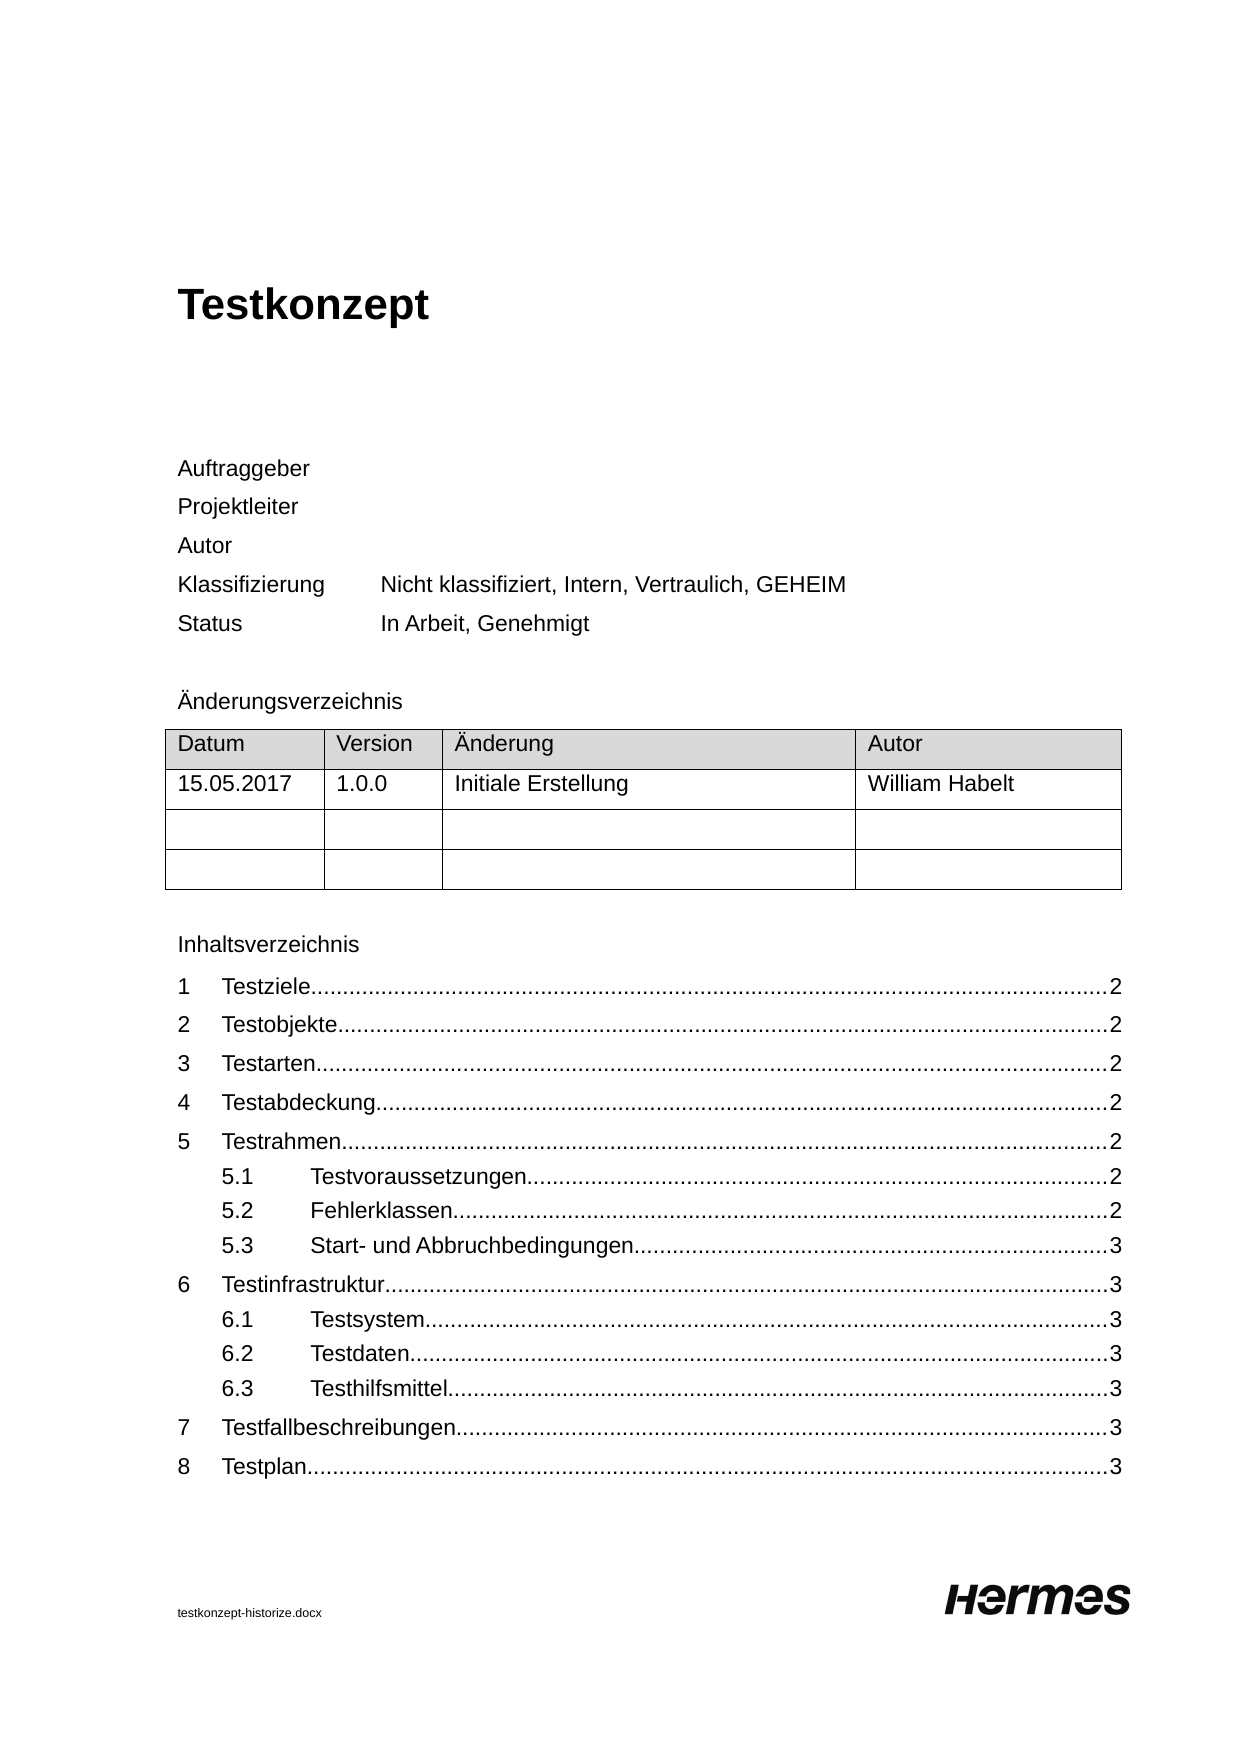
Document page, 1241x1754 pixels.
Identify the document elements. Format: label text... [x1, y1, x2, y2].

text 5.2 Fehlerklassen 2 [221, 1197, 1122, 1224]
table_header Version [325, 730, 442, 769]
text 4 Testabdeckung 2 [177, 1089, 1122, 1116]
text 7 Testfallbeschreibungen 3 [177, 1414, 1122, 1440]
table_cell [443, 850, 855, 889]
table_cell [369, 649, 1063, 688]
table_header Autor [856, 730, 1121, 769]
text 6.3 Testhilfsmittel 3 [221, 1375, 1122, 1401]
text 6.1 Testsystem 3 [221, 1306, 1122, 1332]
table_header Datum [166, 730, 324, 769]
table_cell Initiale Erstellung [443, 770, 855, 809]
table_cell [443, 810, 855, 849]
table_cell Status [166, 610, 369, 649]
table_cell [166, 649, 369, 688]
text 6.2 Testdaten 3 [221, 1340, 1122, 1367]
table_cell In Arbeit, Genehmigt [369, 610, 1063, 649]
table_cell [166, 810, 324, 849]
table_header Auftraggeber [166, 455, 369, 493]
title Testkonzept [177, 279, 1122, 329]
table_cell Klassifizierung [166, 571, 369, 610]
table_cell [369, 532, 1063, 571]
table_header Änderung [443, 730, 855, 769]
table_cell [856, 850, 1121, 889]
text Inhaltsverzeichnis [177, 931, 1122, 957]
table_cell [325, 850, 442, 889]
table_cell 15.05.2017 [166, 770, 324, 809]
table_cell William Habelt [856, 770, 1121, 809]
text 5 Testrahmen 2 [177, 1128, 1122, 1154]
table_cell 1.0.0 [325, 770, 442, 809]
table_cell Nicht klassifiziert, Intern, Vertraulich, GEHEIM [369, 571, 1063, 610]
text 3 Testarten 2 [177, 1050, 1122, 1077]
table_cell Autor [166, 532, 369, 571]
text 8 Testplan 3 [177, 1453, 1122, 1479]
table_header [369, 455, 1063, 493]
table_cell [369, 493, 1063, 532]
text 5.3 Start- und Abbruchbedingungen 3 [221, 1232, 1122, 1258]
table_cell [325, 810, 442, 849]
table_cell Projektleiter [166, 493, 369, 532]
text Änderungsverzeichnis [177, 688, 1122, 714]
picture [944, 1584, 1131, 1615]
table_cell [166, 850, 324, 889]
text 1 Testziele 2 [177, 973, 1122, 999]
text 5.1 Testvoraussetzungen 2 [221, 1163, 1122, 1189]
text 2 Testobjekte 2 [177, 1011, 1122, 1038]
text 6 Testinfrastruktur 3 [177, 1271, 1122, 1297]
table_cell [856, 810, 1121, 849]
